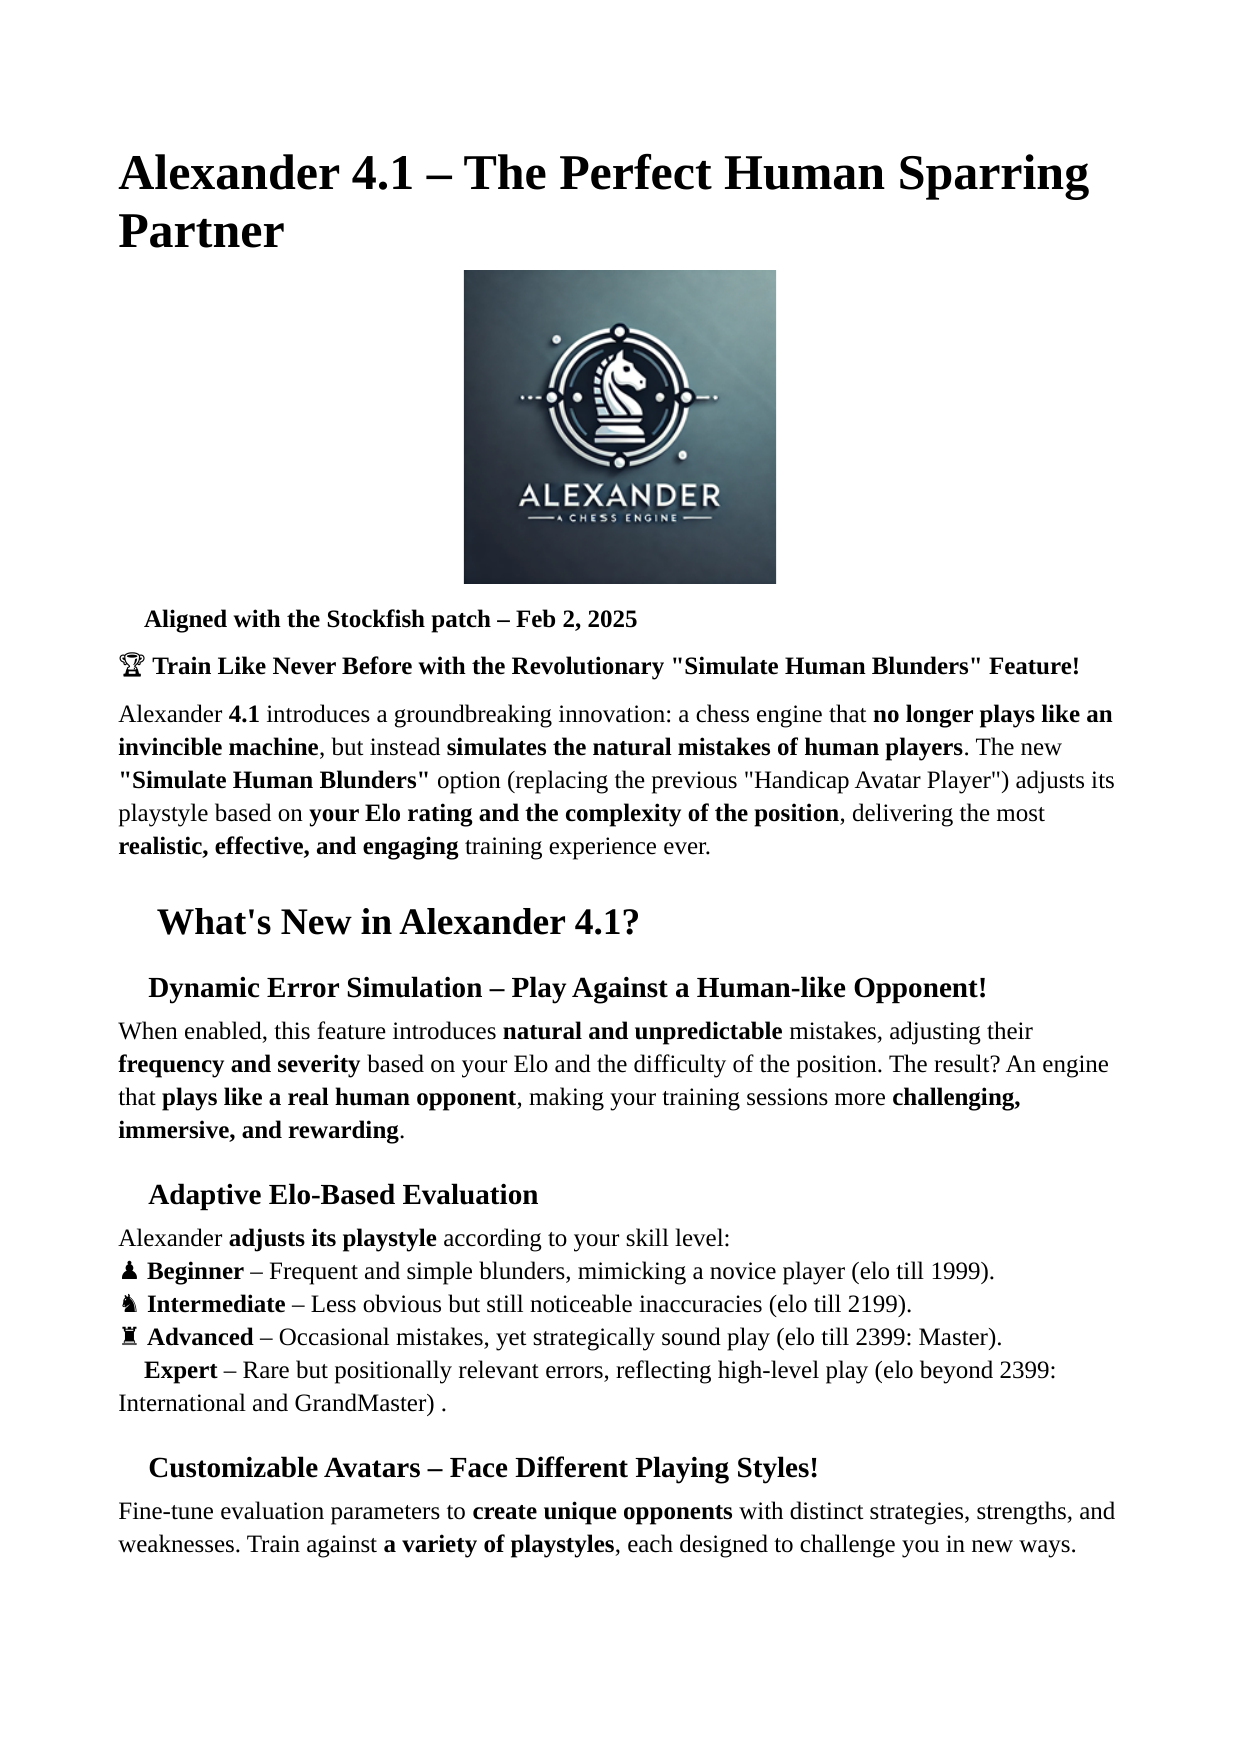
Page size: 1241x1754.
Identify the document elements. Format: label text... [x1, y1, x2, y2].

text 🔹 Aligned with the Stockfish patch – Feb 2, 2025 [118, 604, 1122, 633]
text Fine-tune evaluation parameters to create unique opponents with distinct strategies, strengths, and weaknesses. Train against a variety of playstyles, each designed to challenge you in new ways. [118, 1496, 1122, 1558]
subtitle Alexander 4.1 – The Perfect Human Sparring Partner [118, 143, 1122, 258]
subtitle 🔹 Customizable Avatars – Face Different Playing Styles! [118, 1450, 1122, 1484]
subtitle 🔹 Dynamic Error Simulation – Play Against a Human-like Opponent! [118, 970, 1122, 1003]
text 🏆 Train Like Never Before with the Revolutionary "Simulate Human Blunders" Feature! [118, 651, 1122, 680]
subtitle 🚀 What's New in Alexander 4.1? [118, 899, 1122, 943]
subtitle 🔹 Adaptive Elo-Based Evaluation [118, 1177, 1122, 1211]
text Alexander adjusts its playstyle according to your skill level: ♟️ Beginner – Frequent and simple blunders, mimicking a novice player (elo till 1999). ♞ Intermediate – Less obvious but still noticeable inaccuracies (elo till 2199). ♜ Advanced – Occasional mistakes, yet strategically sound play (elo till 2399: Master). 👑 Expert – Rare but positionally relevant errors, reflecting high-level play (elo beyond 2399: International and GrandMaster) . [118, 1223, 1122, 1417]
picture [463, 270, 777, 584]
text When enabled, this feature introduces natural and unpredictable mistakes, adjusting their frequency and severity based on your Elo and the difficulty of the position. The result? An engine that plays like a real human opponent, making your training sessions more challenging, immersive, and rewarding. [118, 1016, 1122, 1144]
text Alexander 4.1 introduces a groundbreaking innovation: a chess engine that no longer plays like an invincible machine, but instead simulates the natural mistakes of human players. The new "Simulate Human Blunders" option (replacing the previous "Handicap Avatar Player") adjusts its playstyle based on your Elo rating and the complexity of the position, delivering the most realistic, effective, and engaging training experience ever. [118, 699, 1122, 860]
